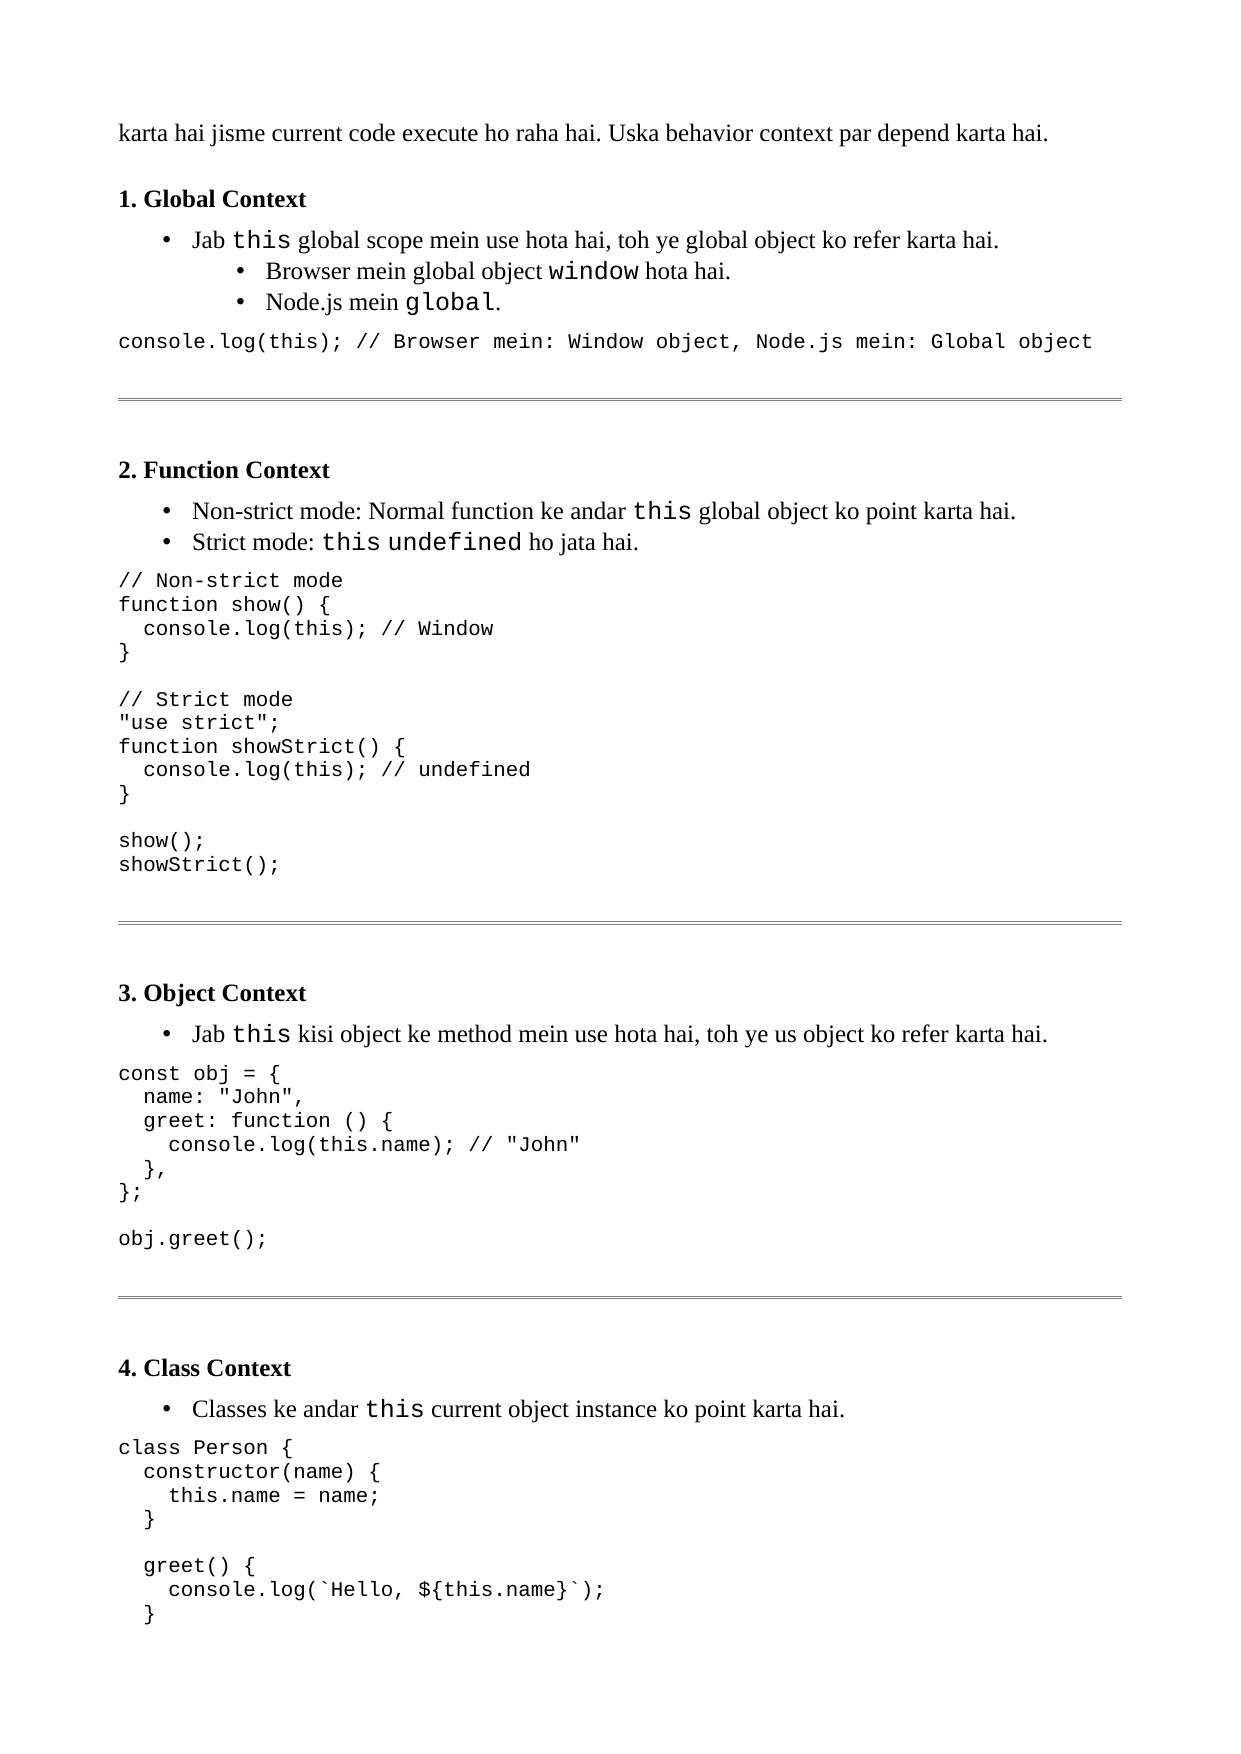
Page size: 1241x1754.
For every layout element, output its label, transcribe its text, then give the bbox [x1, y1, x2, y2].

text }; [118, 1181, 1122, 1205]
list Node.js mein global. [236, 287, 1122, 318]
list Browser mein global object window hota hai. [236, 256, 1122, 287]
text greet() { [118, 1556, 1122, 1579]
subtitle 3. Object Context [118, 978, 1122, 1007]
text class Person { [118, 1437, 1122, 1461]
text "use strict"; [118, 712, 1122, 736]
text } [118, 1603, 1122, 1626]
text } [118, 1508, 1122, 1532]
list Jab this kisi object ke method mein use hota hai, toh ye us object ko refer karta hai. [162, 1019, 1122, 1050]
subtitle 4. Class Context [118, 1353, 1122, 1381]
text function show() { [118, 594, 1122, 618]
text console.log(this.name); // "John" [118, 1134, 1122, 1157]
text console.log(`Hello, ${this.name}`); [118, 1579, 1122, 1603]
text console.log(this); // undefined [118, 759, 1122, 783]
list Classes ke andar this current object instance ko point karta hai. [162, 1394, 1122, 1425]
text constructor(name) { [118, 1461, 1122, 1484]
text obj.greet(); [118, 1228, 1122, 1252]
text }, [118, 1157, 1122, 1181]
text this.name = name; [118, 1484, 1122, 1508]
text console.log(this); // Window [118, 618, 1122, 641]
text console.log(this); // Browser mein: Window object, Node.js mein: Global object [118, 331, 1122, 354]
text // Non-strict mode [118, 570, 1122, 594]
text show(); [118, 830, 1122, 854]
text // Strict mode [118, 688, 1122, 712]
text } [118, 783, 1122, 807]
text showStrict(); [118, 854, 1122, 878]
list Strict mode: this undefined ho jata hai. [162, 527, 1122, 558]
text } [118, 641, 1122, 665]
subtitle 1. Global Context [118, 184, 1122, 213]
text function showStrict() { [118, 736, 1122, 759]
text karta hai jisme current code execute ho raha hai. Uska behavior context par depend karta hai. [118, 118, 1122, 147]
subtitle 2. Function Context [118, 455, 1122, 484]
text const obj = { [118, 1063, 1122, 1087]
text name: "John", [118, 1087, 1122, 1110]
list Jab this global scope mein use hota hai, toh ye global object ko refer karta hai. [162, 226, 1122, 256]
list Non-strict mode: Normal function ke andar this global object ko point karta hai. [162, 496, 1122, 527]
text greet: function () { [118, 1110, 1122, 1134]
